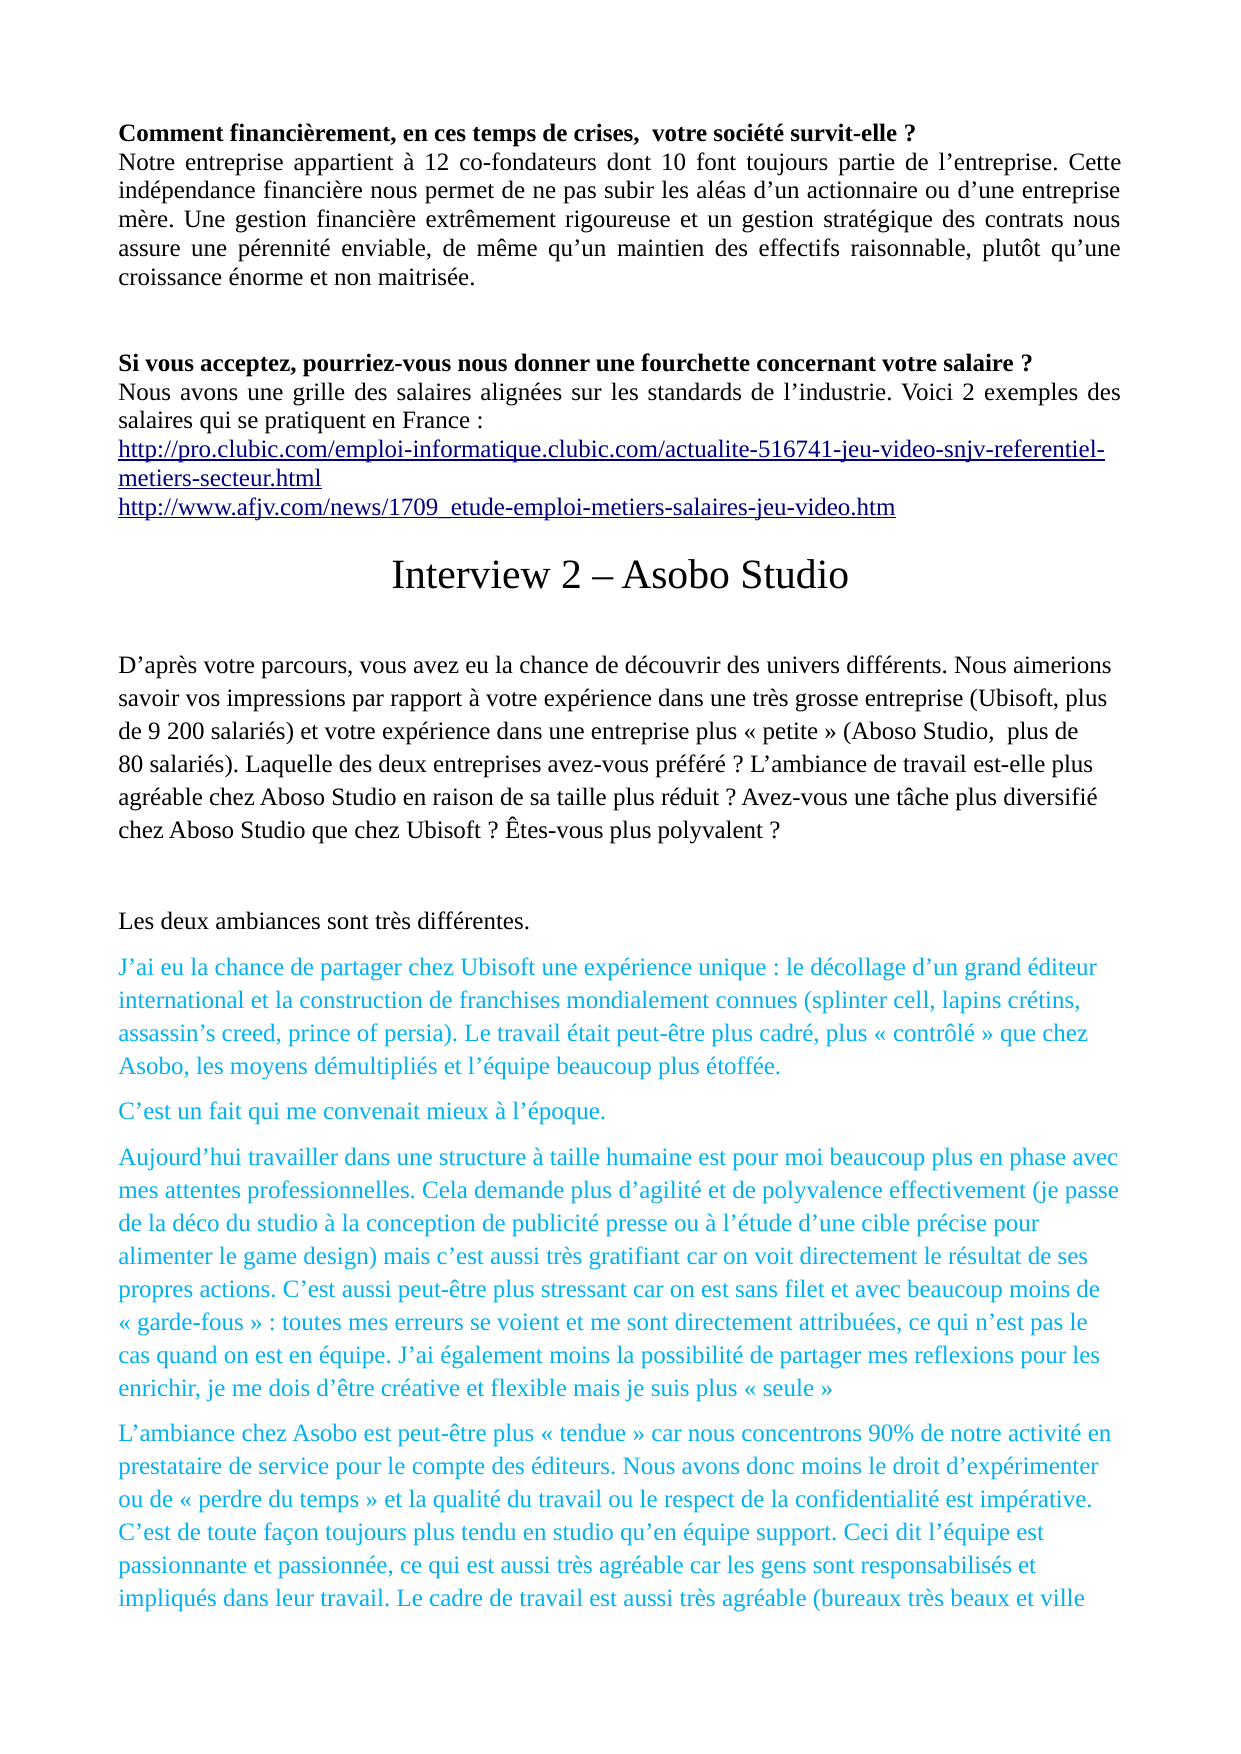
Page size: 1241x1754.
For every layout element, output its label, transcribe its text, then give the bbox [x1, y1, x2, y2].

text J’ai eu la chance de partager chez Ubisoft une expérience unique : le décollage d’un grand éditeur international et la construction de franchises mondialement connues (splinter cell, lapins crétins, assassin’s creed, prince of persia). Le travail était peut-être plus cadré, plus « contrôlé » que chez Asobo, les moyens démultipliés et l’équipe beaucoup plus étoffée. [118, 952, 1122, 1079]
text D’après votre parcours, vous avez eu la chance de découvrir des univers différents. Nous aimerions savoir vos impressions par rapport à votre expérience dans une très grosse entreprise (Ubisoft, plus de 9 200 salariés) et votre expérience dans une entreprise plus « petite » (Aboso Studio, plus de 80 salariés). Laquelle des deux entreprises avez-vous préféré ? L’ambiance de travail est-elle plus agréable chez Aboso Studio en raison de sa taille plus réduit ? Avez-vous une tâche plus diversifié chez Aboso Studio que chez Ubisoft ? Êtes-vous plus polyvalent ? [118, 650, 1122, 844]
text Interview 2 – Asobo Studio [118, 549, 1122, 597]
text http://pro.clubic.com/emploi-informatique.clubic.com/actualite-516741-jeu-video-snjv-referentiel-metiers-secteur.html [118, 434, 1122, 492]
text Les deux ambiances sont très différentes. [118, 906, 1122, 935]
text Nous avons une grille des salaires alignées sur les standards de l’industrie. Voici 2 exemples des salaires qui se pratiquent en France : [118, 377, 1122, 434]
text L’ambiance chez Asobo est peut-être plus « tendue » car nous concentrons 90% de notre activité en prestataire de service pour le compte des éditeurs. Nous avons donc moins le droit d’expérimenter ou de « perdre du temps » et la qualité du travail ou le respect de la confidentialité est impérative. C’est de toute façon toujours plus tendu en studio qu’en équipe support. Ceci dit l’équipe est passionnante et passionnée, ce qui est aussi très agréable car les gens sont responsabilisés et impliqués dans leur travail. Le cadre de travail est aussi très agréable (bureaux très beaux et ville [118, 1418, 1122, 1612]
text Si vous acceptez, pourriez-vous nous donner une fourchette concernant votre salaire ? [118, 348, 1122, 377]
text Notre entreprise appartient à 12 co-fondateurs dont 10 font toujours partie de l’entreprise. Cette indépendance financière nous permet de ne pas subir les aléas d’un actionnaire ou d’une entreprise mère. Une gestion financière extrêmement rigoureuse et un gestion stratégique des contrats nous assure une pérennité enviable, de même qu’un maintien des effectifs raisonnable, plutôt qu’une croissance énorme et non maitrisée. [118, 147, 1122, 291]
text C’est un fait qui me convenait mieux à l’époque. [118, 1096, 1122, 1125]
text Aujourd’hui travailler dans une structure à taille humaine est pour moi beaucoup plus en phase avec mes attentes professionnelles. Cela demande plus d’agilité et de polyvalence effectivement (je passe de la déco du studio à la conception de publicité presse ou à l’étude d’une cible précise pour alimenter le game design) mais c’est aussi très gratifiant car on voit directement le résultat de ses propres actions. C’est aussi peut-être plus stressant car on est sans filet et avec beaucoup moins de « garde-fous » : toutes mes erreurs se voient et me sont directement attribuées, ce qui n’est pas le cas quand on est en équipe. J’ai également moins la possibilité de partager mes reflexions pour les enrichir, je me dois d’être créative et flexible mais je suis plus « seule » [118, 1142, 1122, 1402]
text http://www.afjv.com/news/1709_etude-emploi-metiers-salaires-jeu-video.htm [118, 492, 1122, 521]
text Comment financièrement, en ces temps de crises, votre société survit-elle ? [118, 118, 1122, 147]
